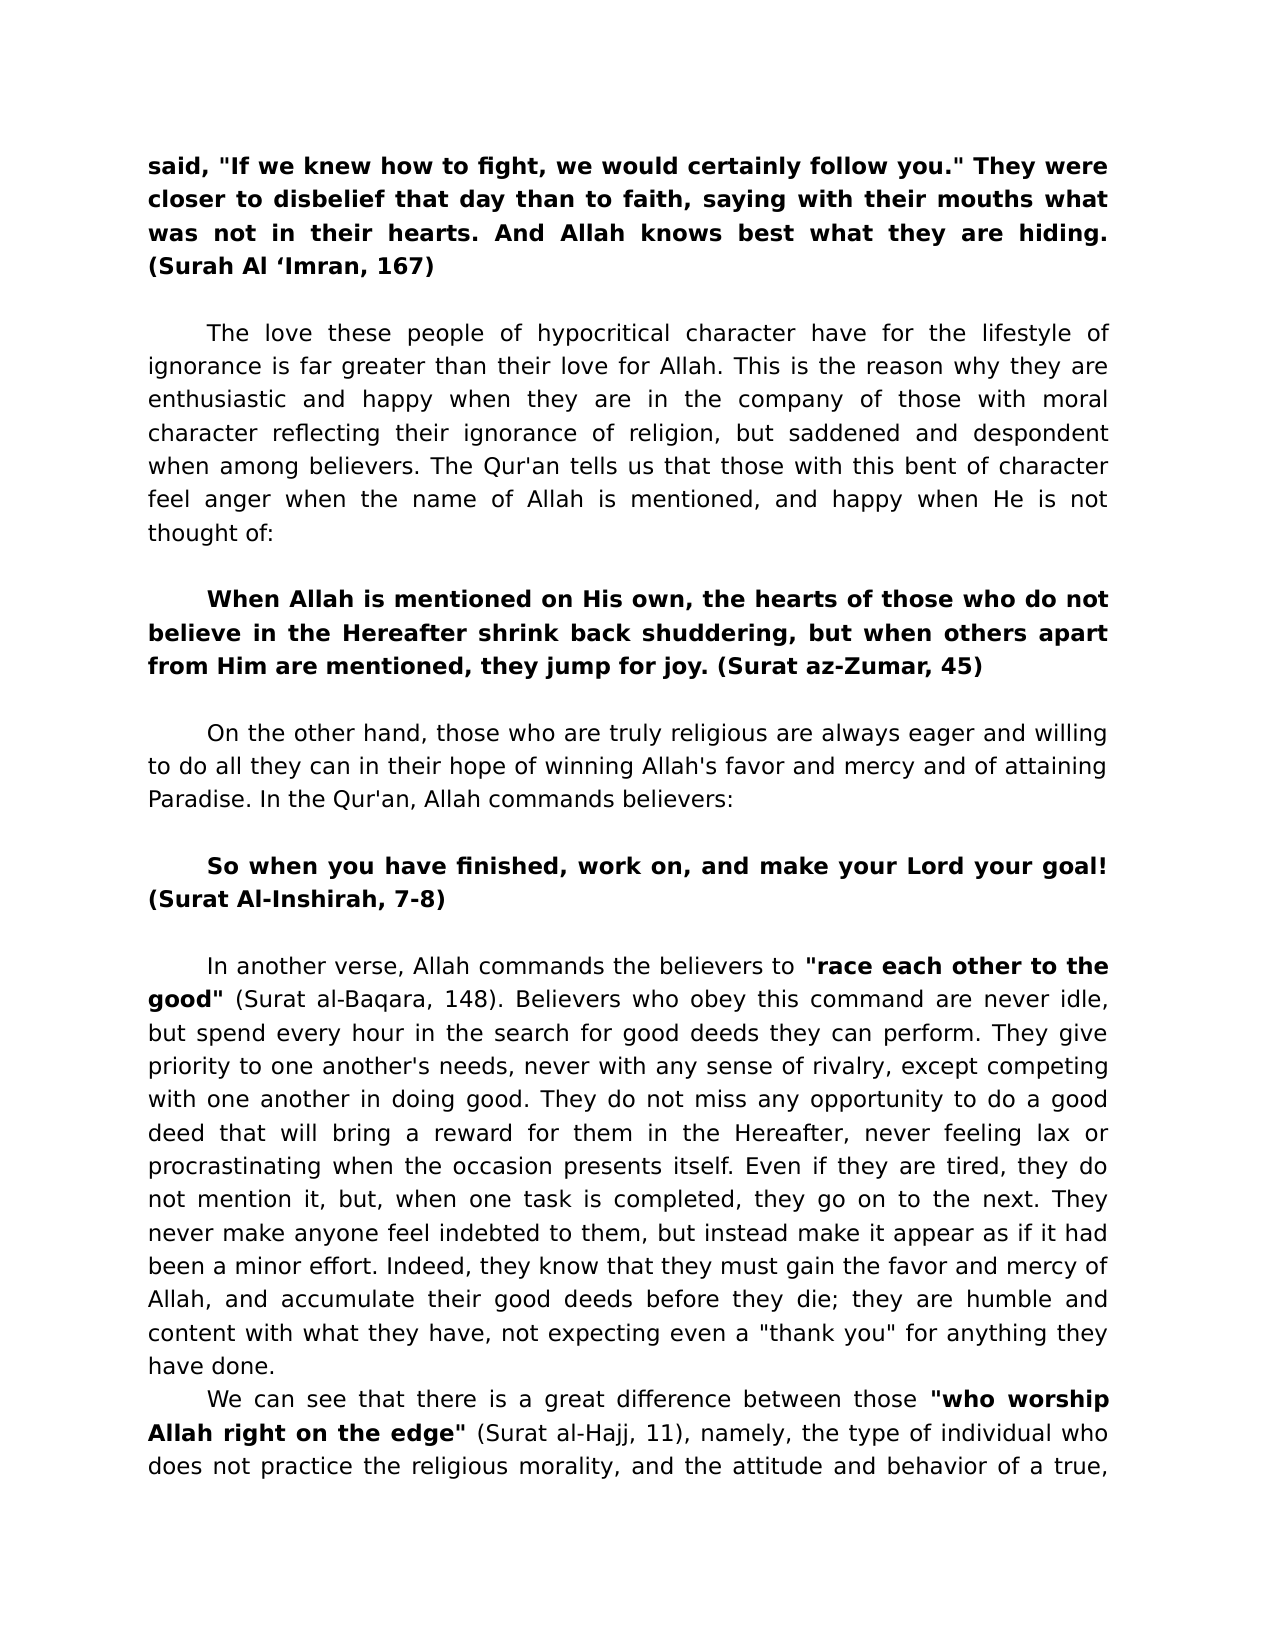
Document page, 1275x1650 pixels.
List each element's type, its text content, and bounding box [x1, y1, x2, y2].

text On the other hand, those who are truly religious are always eager and willing to do all they can in their hope of winning Allah's favor and mercy and of attaining Paradise. In the Qur'an, Allah commands believers: [148, 714, 1110, 814]
text In another verse, Allah commands the believers to "race each other to the good" (Surat al-Baqara, 148). Believers who obey this command are never idle, but spend every hour in the search for good deeds they can perform. They give priority to one another's needs, never with any sense of rivalry, except competing with one another in doing good. They do not miss any opportunity to do a good deed that will bring a reward for them in the Hereafter, never feeling lax or procrastinating when the occasion presents itself. Even if they are tired, they do not mention it, but, when one task is completed, they go on to the next. They never make anyone feel indebted to them, but instead make it appear as if it had been a minor effort. Indeed, they know that they must gain the favor and mercy of Allah, and accumulate their good deeds before they die; they are humble and content with what they have, not expecting even a "thank you" for anything they have done. [148, 948, 1110, 1381]
text The love these people of hypocritical character have for the lifestyle of ignorance is far greater than their love for Allah. This is the reason why they are enthusiastic and happy when they are in the company of those with moral character reflecting their ignorance of religion, but saddened and despondent when among believers. The Qur'an tells us that those with this bent of character feel anger when the name of Allah is mentioned, and happy when He is not thought of: [148, 314, 1110, 548]
text So when you have finished, work on, and make your Lord your goal! (Surat Al-Inshirah, 7-8) [148, 848, 1110, 914]
text We can see that there is a great difference between those "who worship Allah right on the edge" (Surat al-Hajj, 11), namely, the type of individual who does not practice the religious morality, and the attitude and behavior of a true, [148, 1381, 1110, 1481]
text When Allah is mentioned on His own, the hearts of those who do not believe in the Hereafter shrink back shuddering, but when others apart from Him are mentioned, they jump for joy. (Surat az-Zumar, 45) [148, 581, 1110, 681]
text said, "If we knew how to fight, we would certainly follow you." They were closer to disbelief that day than to faith, saying with their mouths what was not in their hearts. And Allah knows best what they are hiding. (Surah Al ‘Imran, 167) [148, 148, 1110, 281]
